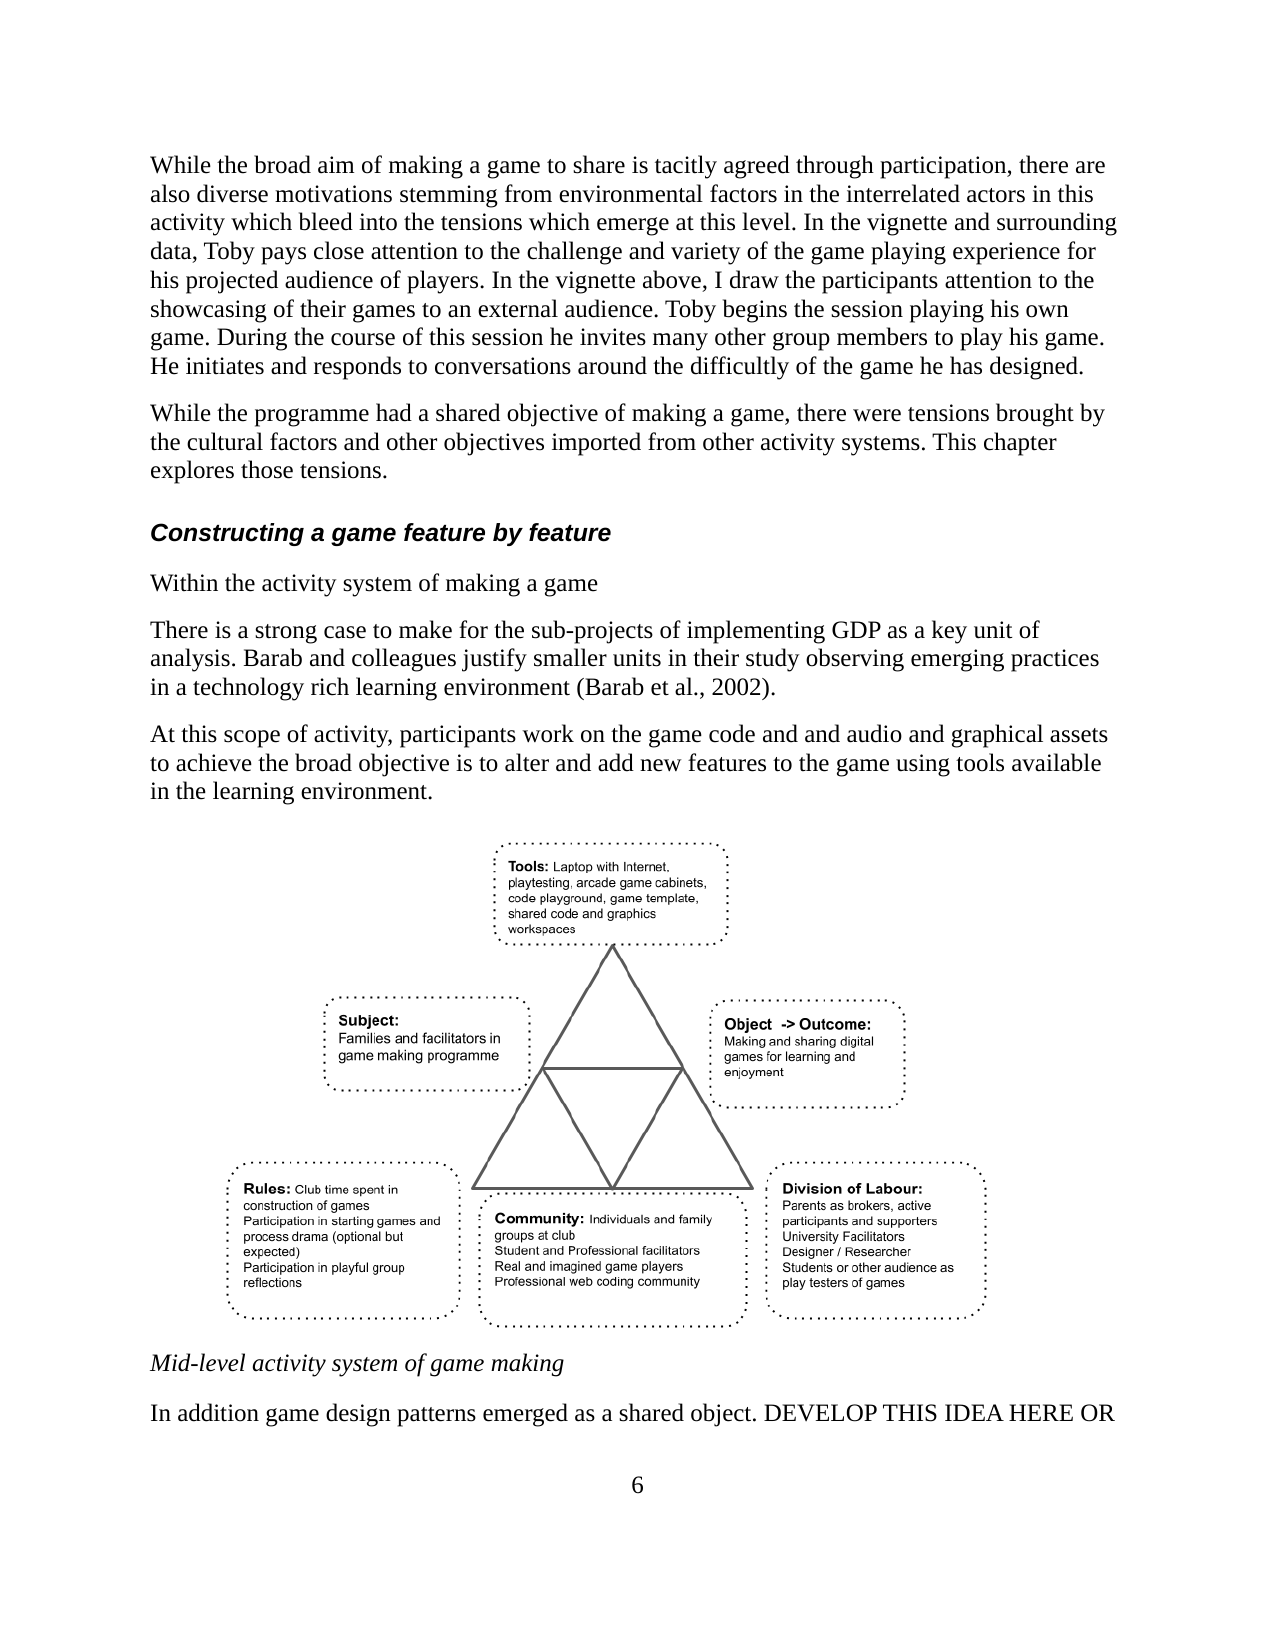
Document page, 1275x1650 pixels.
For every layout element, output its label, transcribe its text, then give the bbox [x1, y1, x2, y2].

text In addition game design patterns emerged as a shared object. DEVELOP THIS IDEA HERE OR [150, 1398, 1125, 1427]
text Within the activity system of making a game [150, 568, 1125, 597]
picture [150, 814, 1077, 1336]
subtitle Constructing a game feature by feature [150, 518, 1125, 547]
text While the broad aim of making a game to share is tacitly agreed through participation, there are also diverse motivations stemming from environmental factors in the interrelated actors in this activity which bleed into the tensions which emerge at this level. In the vignette and surrounding data, Toby pays close attention to the challenge and variety of the game playing experience for his projected audience of players. In the vignette above, I draw the participants attention to the showcasing of their games to an external audience. Toby begins the session playing his own game. During the course of this session he invites many other group members to play his game. He initiates and responds to conversations around the difficultly of the game he has designed. [150, 150, 1125, 380]
text There is a strong case to make for the sub-projects of implementing GDP as a key unit of analysis. Barab and colleagues justify smaller units in their study observing emerging practices in a technology rich learning environment (Barab et al., 2002). [150, 615, 1125, 701]
text Mid-level activity system of game making [150, 1348, 1125, 1376]
text While the programme had a shared objective of making a game, there were tensions brought by the cultural factors and other objectives imported from other activity systems. This chapter explores those tensions. [150, 398, 1125, 484]
text At this scope of activity, participants work on the game code and and audio and graphical assets to achieve the broad objective is to alter and add new features to the game using tools available in the learning environment. [150, 719, 1125, 805]
